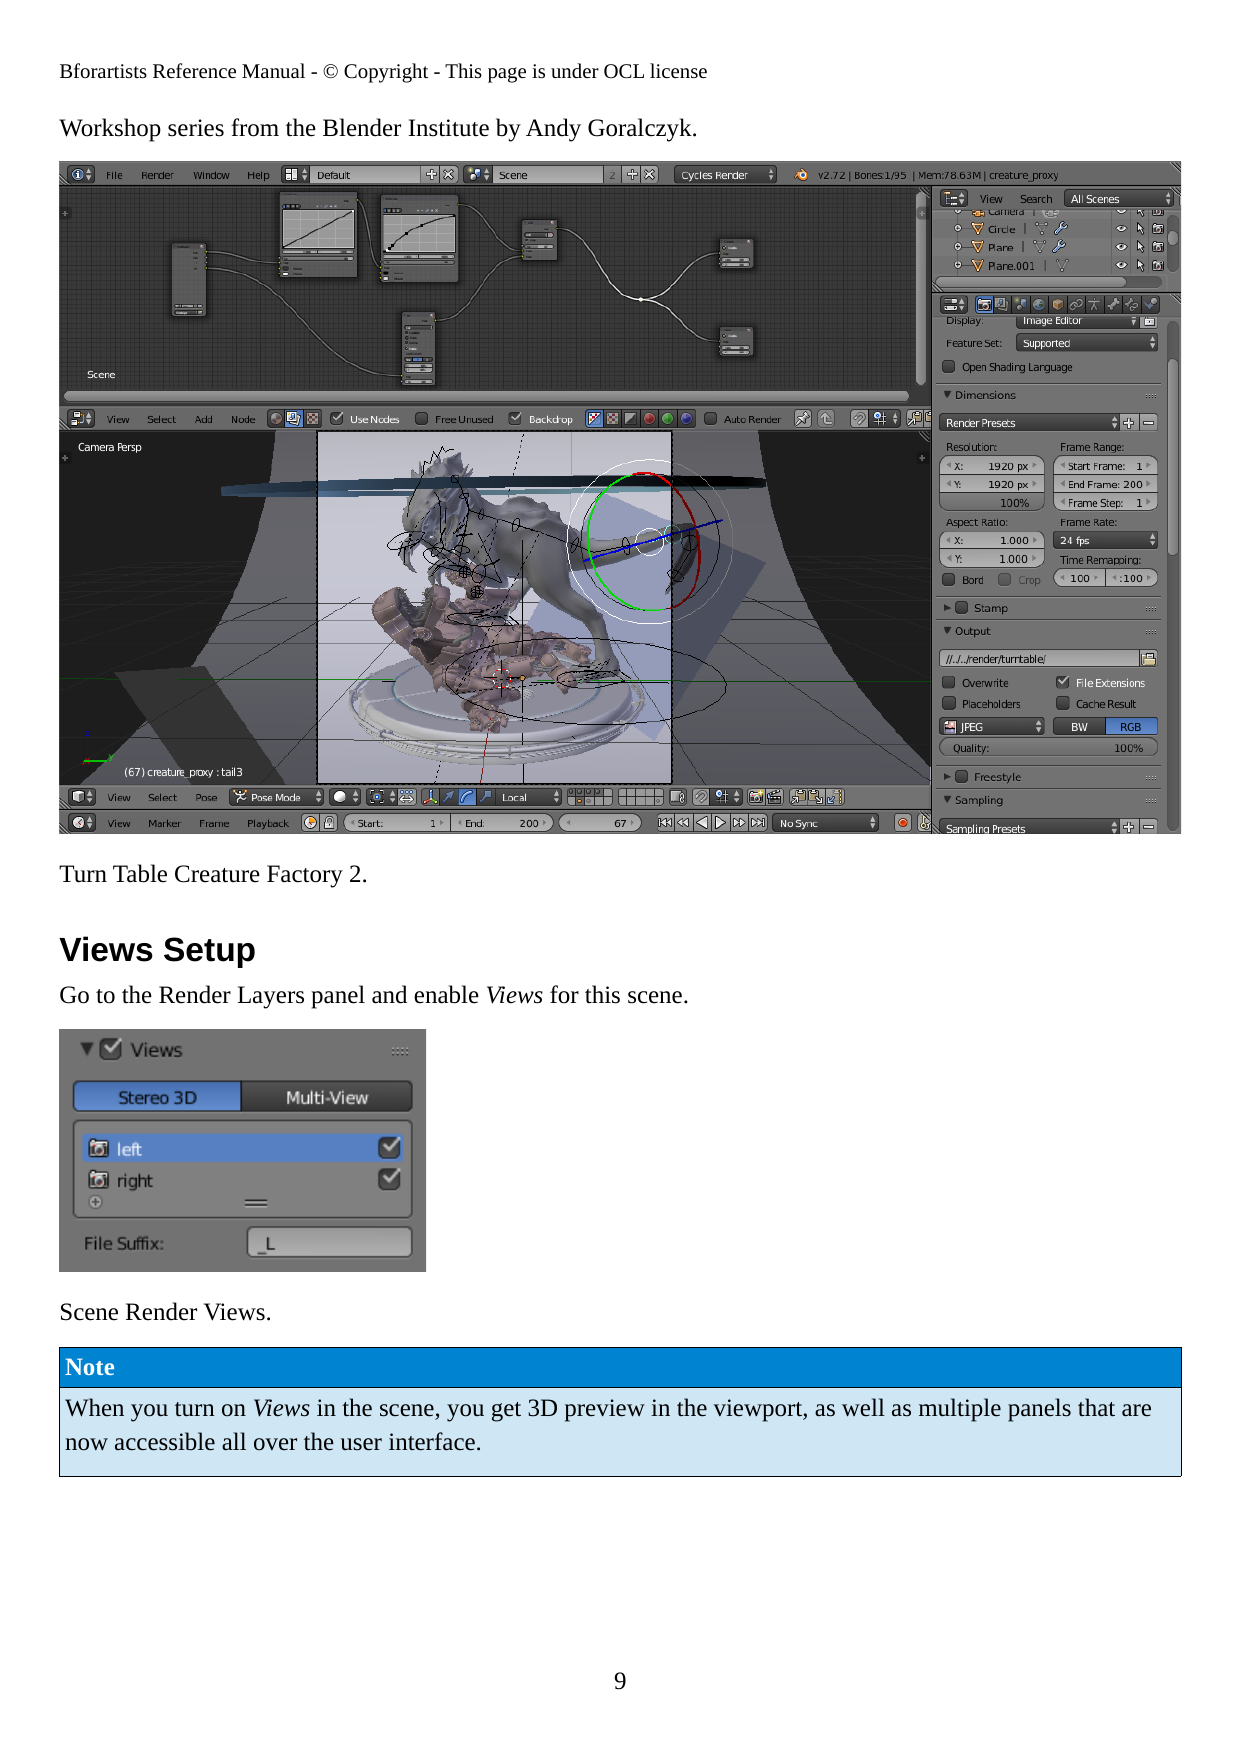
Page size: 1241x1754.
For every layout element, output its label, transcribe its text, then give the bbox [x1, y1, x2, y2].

text Workshop series from the Blender Institute by Andy Goralczyk. [59, 113, 1181, 141]
text Turn Table Creature Factory 2. [59, 859, 1181, 888]
picture [59, 1029, 427, 1272]
picture [59, 161, 1182, 834]
subtitle Views Setup [59, 929, 1181, 968]
table_header Note [60, 1348, 1181, 1387]
text Go to the Render Layers panel and enable Views for this scene. [59, 981, 1181, 1009]
text Scene Render Views. [59, 1297, 1181, 1326]
table_cell When you turn on Views in the scene, you get 3D preview in the viewport, as well as multiple panels that are now accessible all over the user interface. [60, 1388, 1181, 1476]
